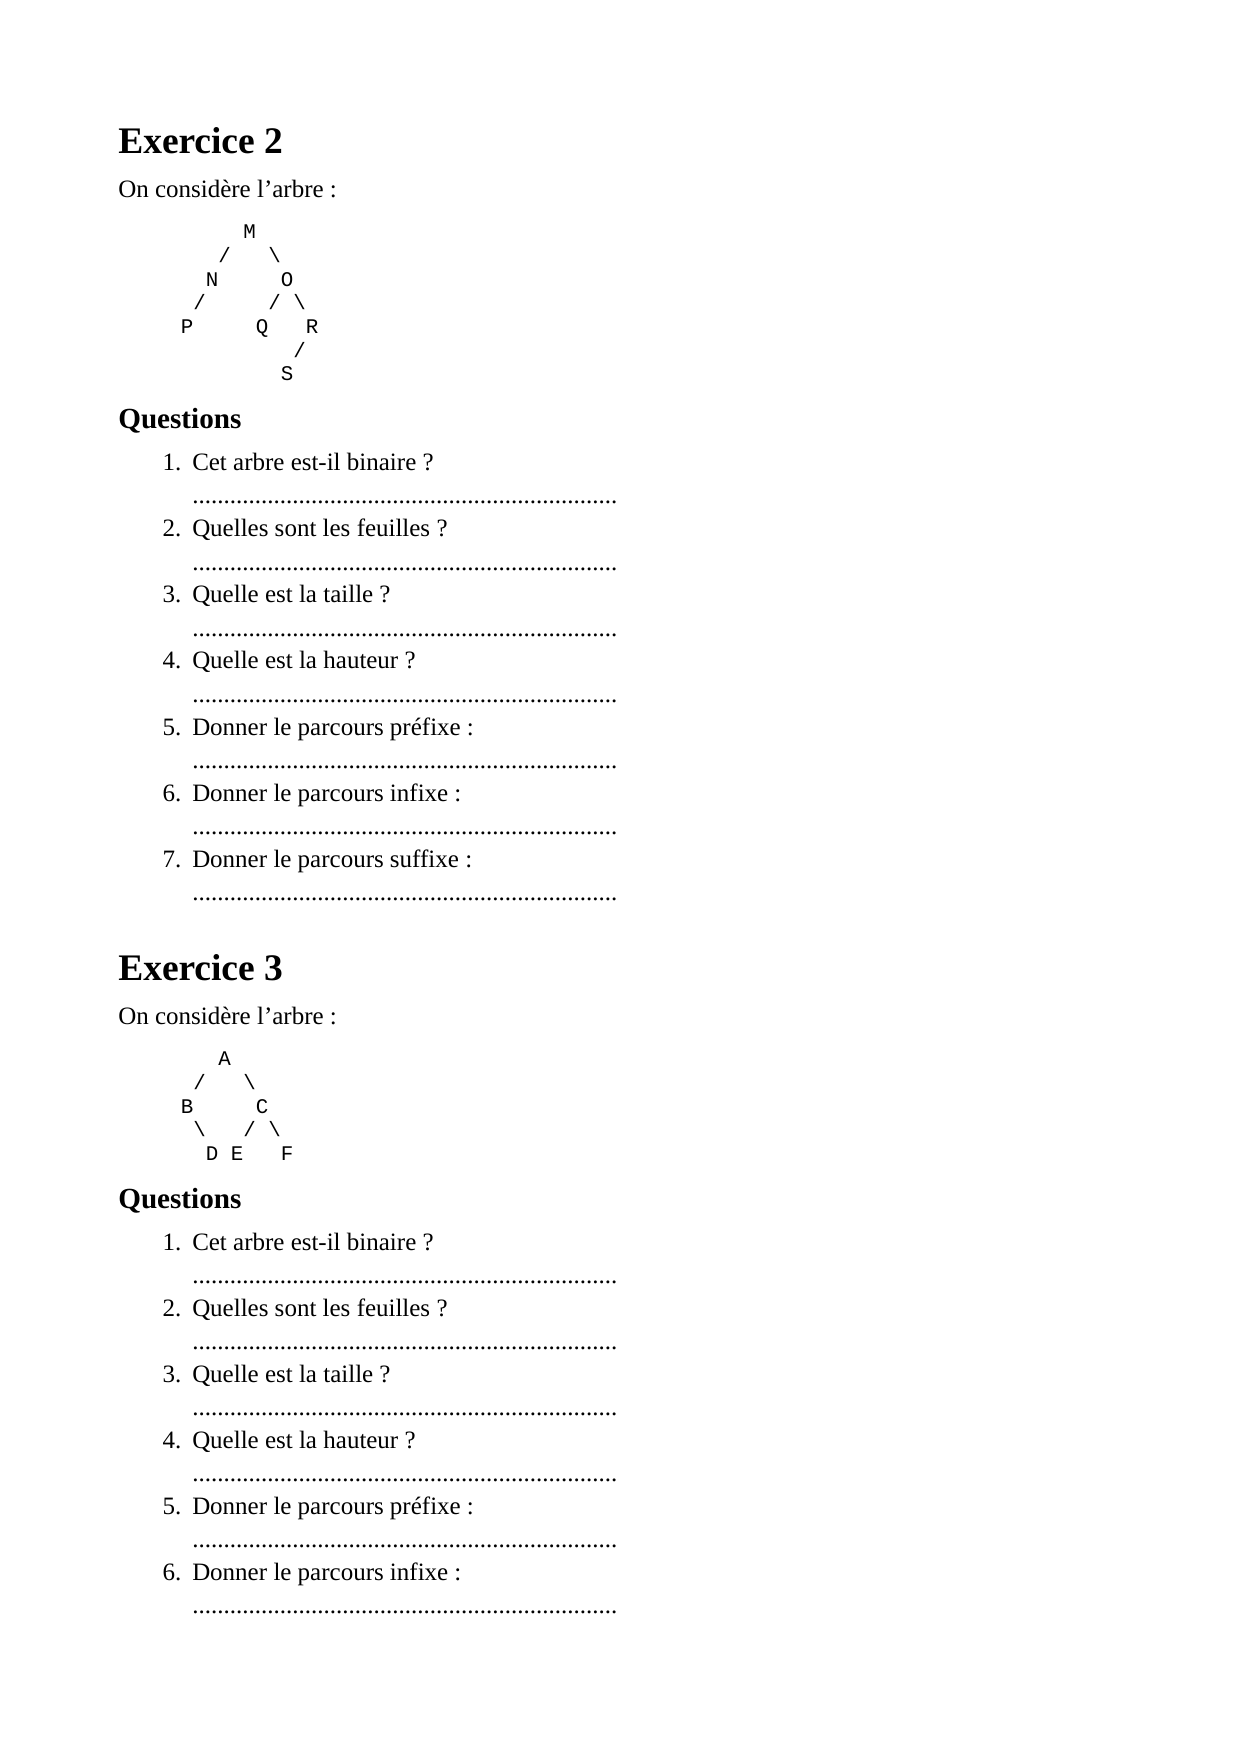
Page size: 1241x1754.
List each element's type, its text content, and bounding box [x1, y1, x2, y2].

subtitle Questions [118, 1181, 1122, 1215]
text B C [118, 1096, 1122, 1119]
text / \ [118, 245, 1122, 269]
text P Q R [118, 316, 1122, 339]
subtitle Questions [118, 401, 1122, 435]
list Quelle est la taille ? .................................................................... [162, 579, 1122, 641]
list Cet arbre est-il binaire ? .................................................................... [162, 447, 1122, 509]
text On considère l’arbre : [118, 174, 1122, 202]
subtitle Exercice 3 [118, 945, 1122, 988]
text On considère l’arbre : [118, 1001, 1122, 1029]
text N O [118, 269, 1122, 292]
text \ / \ [118, 1119, 1122, 1143]
list Donner le parcours infixe : .................................................................... [162, 1557, 1122, 1619]
list Donner le parcours infixe : .................................................................... [162, 778, 1122, 839]
list Donner le parcours préfixe : .................................................................... [162, 1491, 1122, 1553]
list Quelle est la hauteur ? .................................................................... [162, 1425, 1122, 1487]
text M [118, 221, 1122, 245]
list Quelle est la hauteur ? .................................................................... [162, 646, 1122, 707]
list Quelles sont les feuilles ? .................................................................... [162, 513, 1122, 575]
text / \ [118, 1072, 1122, 1096]
list Quelles sont les feuilles ? .................................................................... [162, 1293, 1122, 1355]
text A [118, 1048, 1122, 1072]
subtitle Exercice 2 [118, 118, 1122, 161]
list Donner le parcours préfixe : .................................................................... [162, 712, 1122, 773]
text / [118, 339, 1122, 363]
text D E F [118, 1143, 1122, 1167]
list Quelle est la taille ? .................................................................... [162, 1359, 1122, 1421]
list Donner le parcours suffixe : .................................................................... [162, 844, 1122, 906]
text S [118, 363, 1122, 387]
list Cet arbre est-il binaire ? .................................................................... [162, 1227, 1122, 1289]
text / / \ [118, 292, 1122, 316]
